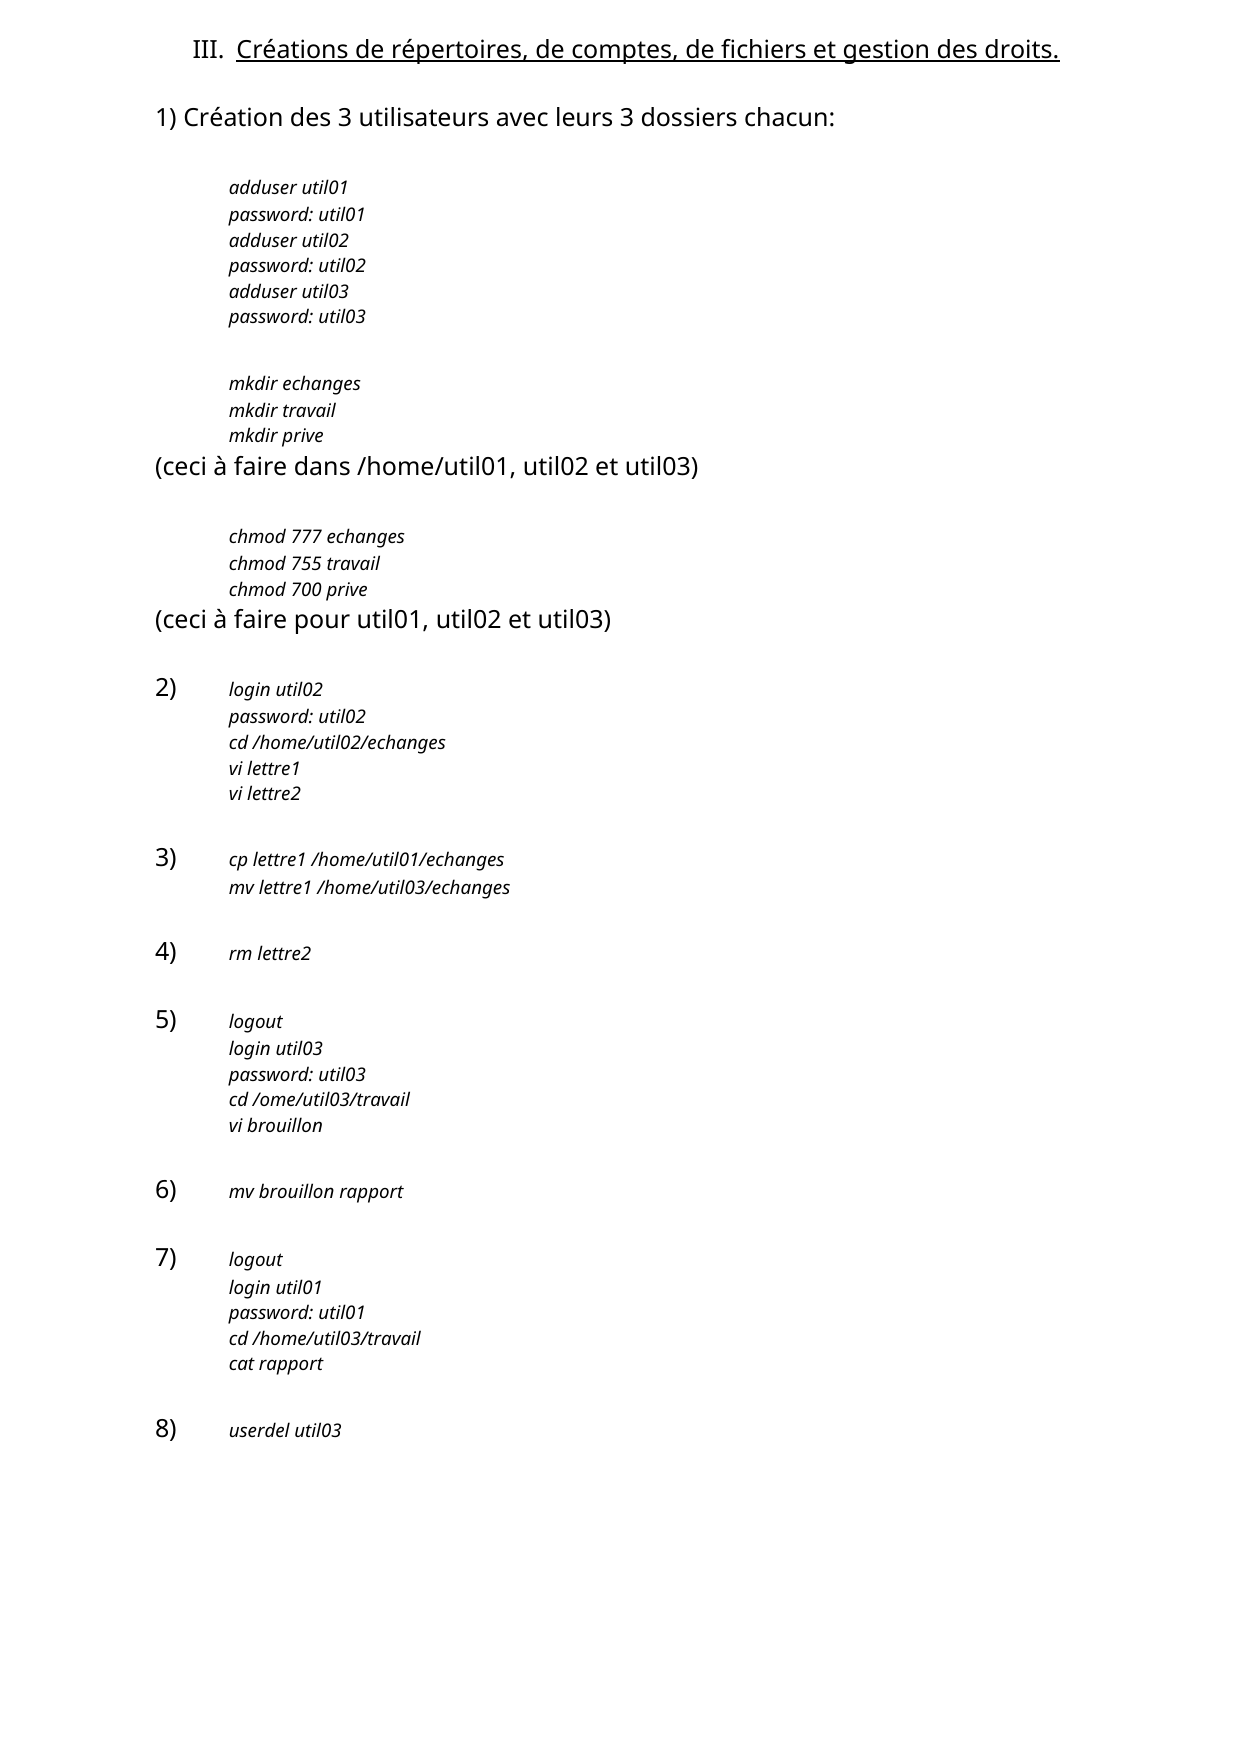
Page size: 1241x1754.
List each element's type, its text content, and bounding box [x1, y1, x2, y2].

text mkdir echanges [155, 363, 1212, 397]
text cd /home/util03/travail [155, 1325, 1212, 1351]
text 7) logout [155, 1240, 1212, 1274]
text vi lettre1 [155, 755, 1212, 780]
text password: util01 [155, 1299, 1212, 1325]
text 4) rm lettre2 [155, 933, 1212, 968]
text 2) login util02 [155, 670, 1212, 704]
text (ceci à faire pour util01, util02 et util03) [155, 602, 1212, 636]
list Créations de répertoires, de comptes, de fichiers et gestion des droits. [192, 31, 1212, 65]
text mkdir prive [155, 423, 1212, 448]
text 3) cp lettre1 /home/util01/echanges [155, 840, 1212, 874]
text password: util01 [155, 202, 1212, 227]
text chmod 700 prive [155, 576, 1212, 602]
text cd /home/util02/echanges [155, 729, 1212, 755]
text adduser util01 [155, 167, 1212, 202]
text adduser util02 [155, 227, 1212, 253]
text 8) userdel util03 [155, 1410, 1212, 1444]
text chmod 755 travail [155, 551, 1212, 576]
text login util01 [155, 1274, 1212, 1299]
text adduser util03 [155, 278, 1212, 304]
text password: util03 [155, 304, 1212, 329]
text password: util03 [155, 1061, 1212, 1087]
text cat rapport [155, 1351, 1212, 1376]
text password: util02 [155, 253, 1212, 278]
text mkdir travail [155, 397, 1212, 423]
text 6) mv brouillon rapport [155, 1172, 1212, 1206]
text login util03 [155, 1036, 1212, 1061]
text vi brouillon [155, 1112, 1212, 1138]
text cd /ome/util03/travail [155, 1087, 1212, 1112]
text mv lettre1 /home/util03/echanges [155, 874, 1212, 899]
text chmod 777 echanges [155, 516, 1212, 551]
text 5) logout [155, 1002, 1212, 1036]
text 1) Création des 3 utilisateurs avec leurs 3 dossiers chacun: [155, 99, 1212, 133]
text (ceci à faire dans /home/util01, util02 et util03) [155, 448, 1212, 482]
text password: util02 [155, 704, 1212, 729]
text vi lettre2 [155, 780, 1212, 806]
